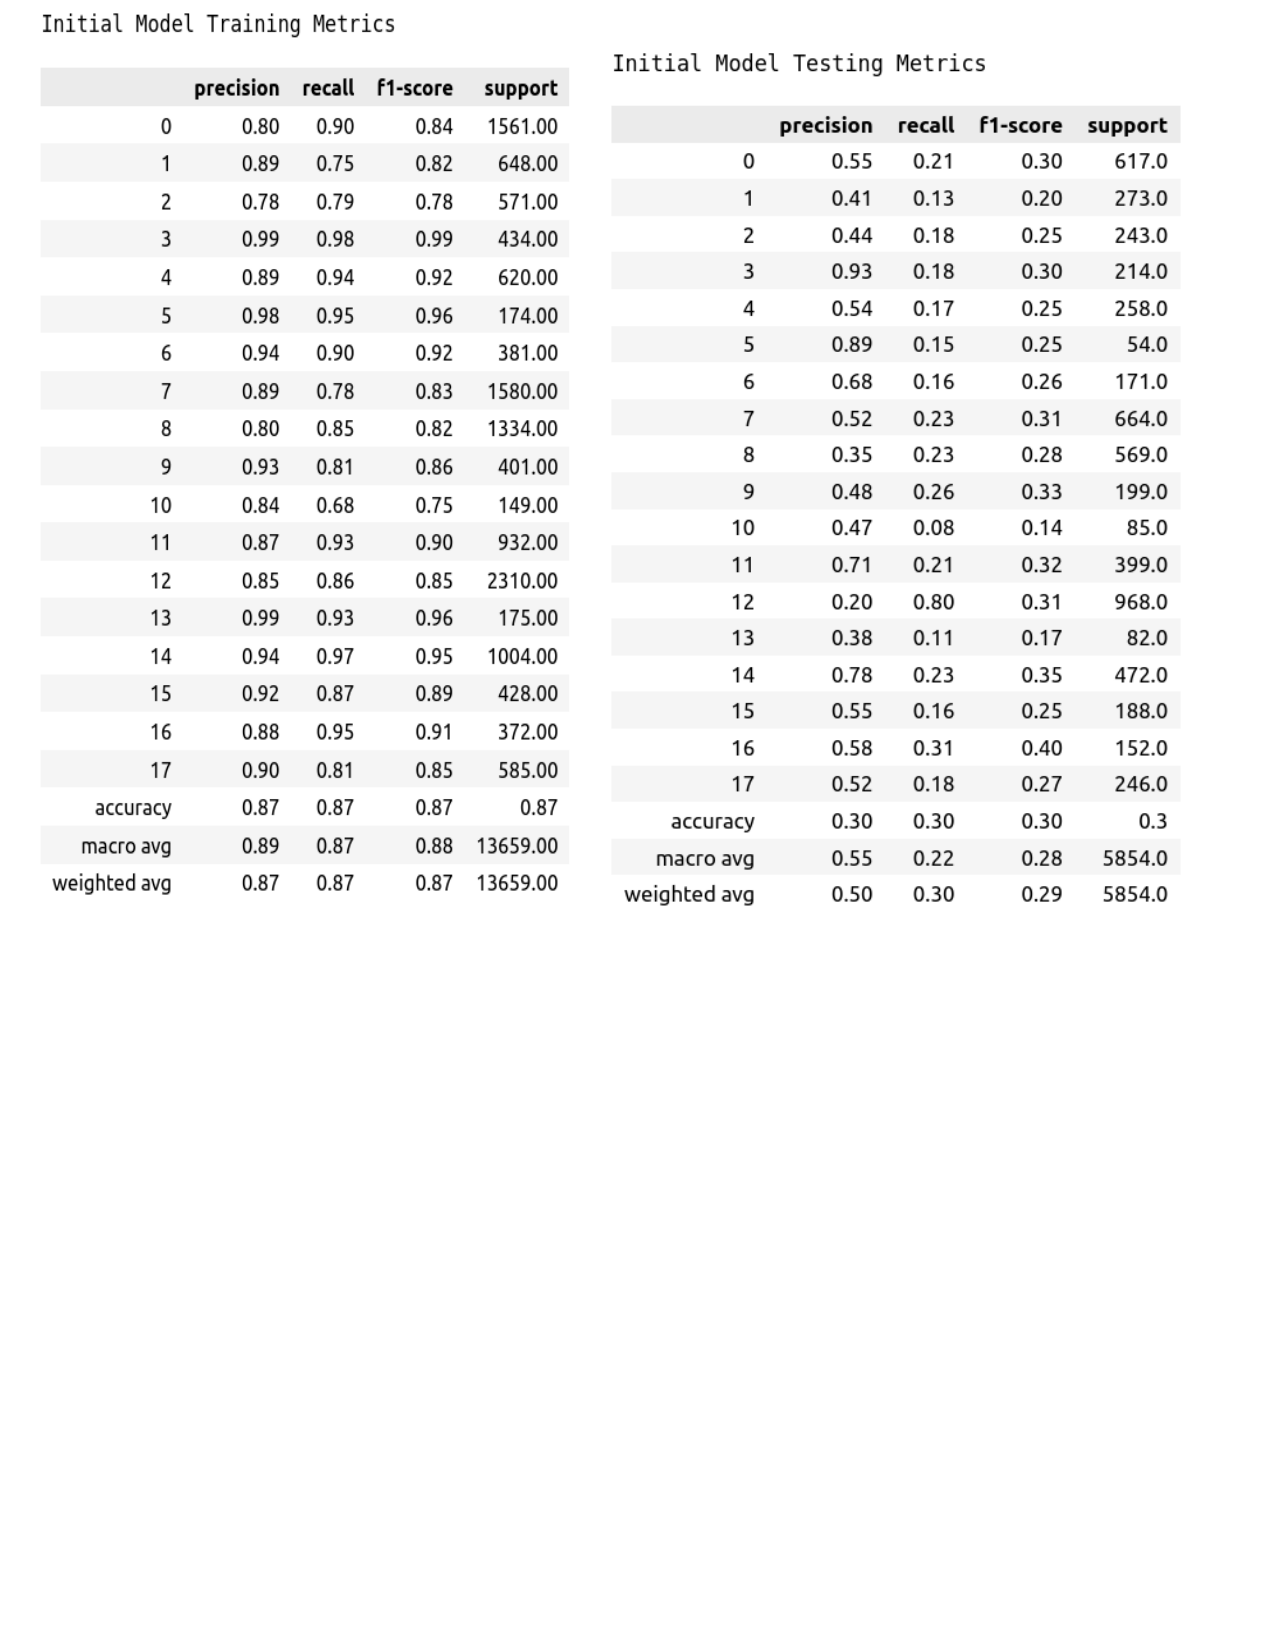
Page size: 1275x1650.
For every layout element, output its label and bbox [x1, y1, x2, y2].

picture [15, 0, 1195, 962]
